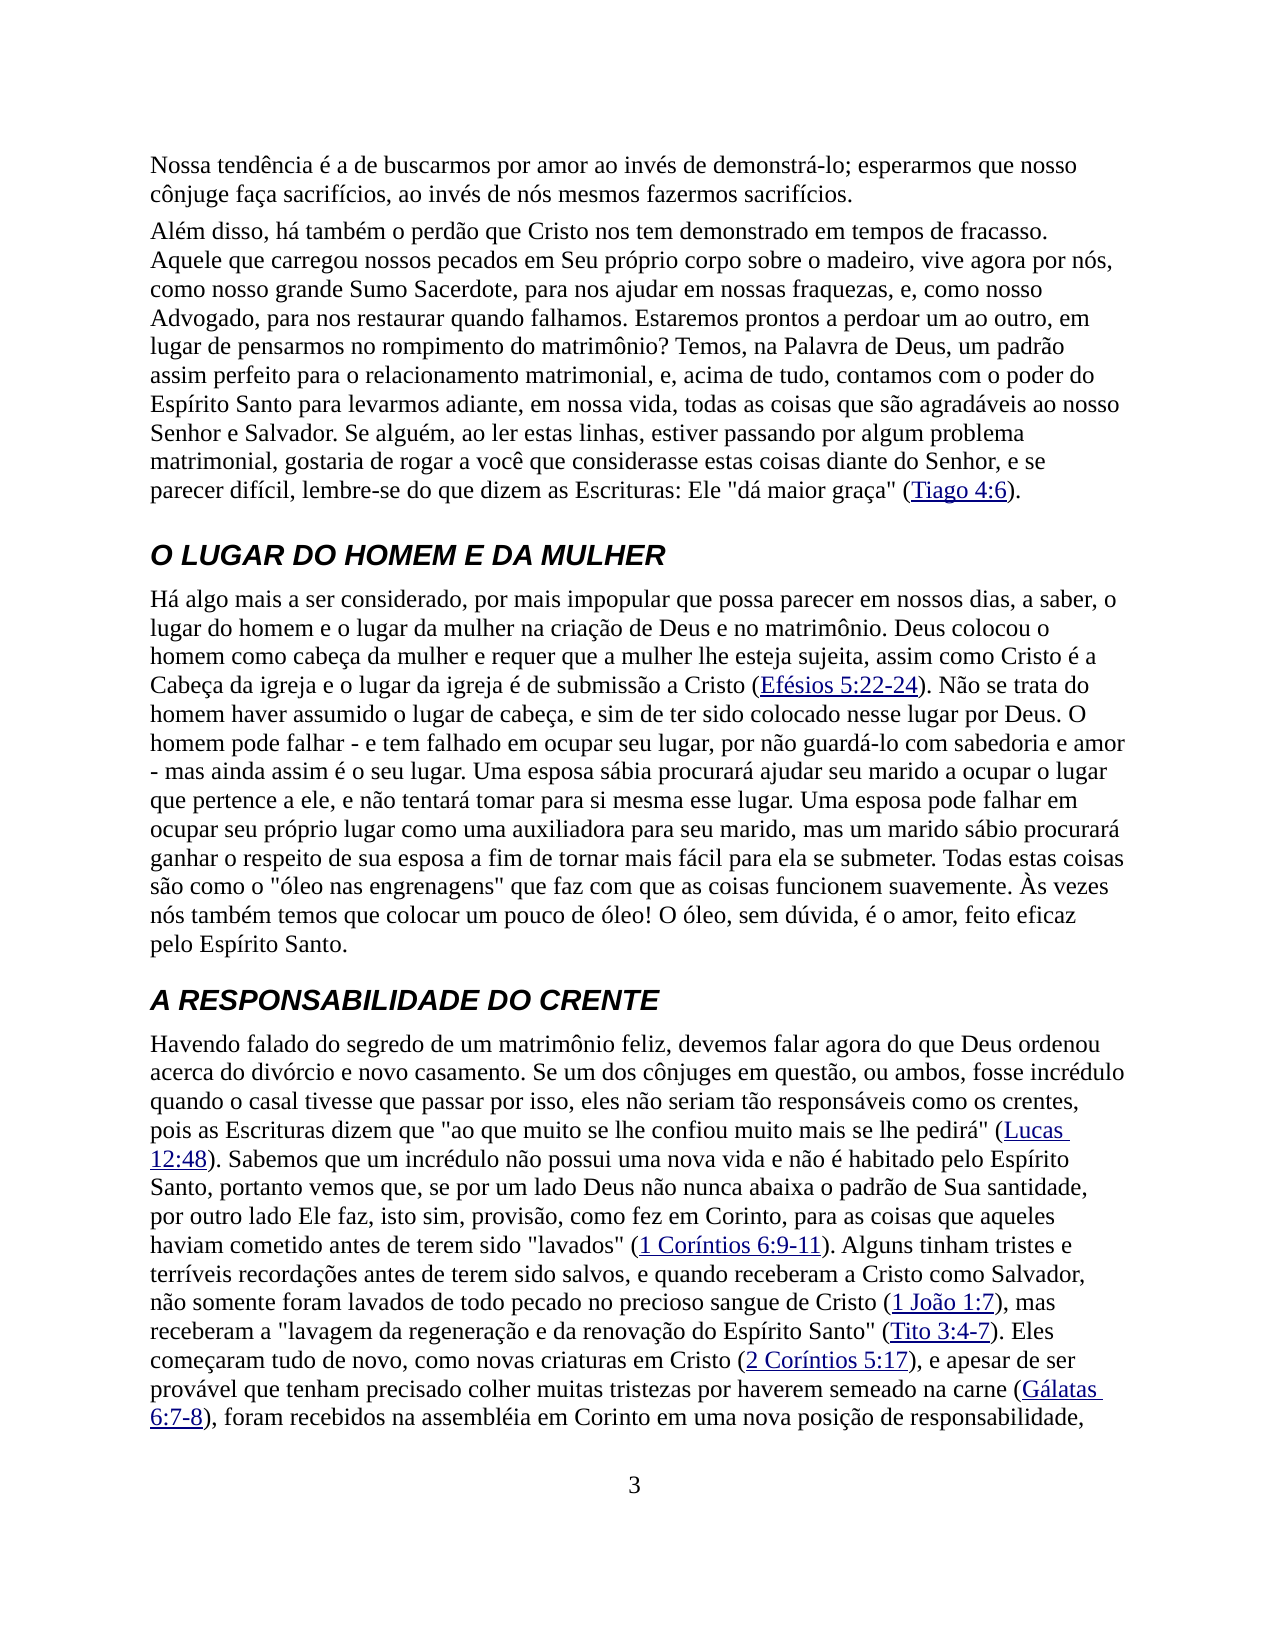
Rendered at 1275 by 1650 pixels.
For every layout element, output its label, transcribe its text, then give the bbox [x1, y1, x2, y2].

subtitle A RESPONSABILIDADE DO CRENTE [150, 983, 1125, 1016]
text Há algo mais a ser considerado, por mais impopular que possa parecer em nossos dias, a saber, o lugar do homem e o lugar da mulher na criação de Deus e no matrimônio. Deus colocou o homem como cabeça da mulher e requer que a mulher lhe esteja sujeita, assim como Cristo é a Cabeça da igreja e o lugar da igreja é de submissão a Cristo (Efésios 5:22-24). Não se trata do homem haver assumido o lugar de cabeça, e sim de ter sido colocado nesse lugar por Deus. O homem pode falhar - e tem falhado em ocupar seu lugar, por não guardá-lo com sabedoria e amor - mas ainda assim é o seu lugar. Uma esposa sábia procurará ajudar seu marido a ocupar o lugar que pertence a ele, e não tentará tomar para si mesma esse lugar. Uma esposa pode falhar em ocupar seu próprio lugar como uma auxiliadora para seu marido, mas um marido sábio procurará ganhar o respeito de sua esposa a fim de tornar mais fácil para ela se submeter. Todas estas coisas são como o "óleo nas engrenagens" que faz com que as coisas funcionem suavemente. Às vezes nós também temos que colocar um pouco de óleo! O óleo, sem dúvida, é o amor, feito eficaz pelo Espírito Santo. [150, 584, 1125, 958]
subtitle O LUGAR DO HOMEM E DA MULHER [150, 538, 1125, 571]
text Havendo falado do segredo de um matrimônio feliz, devemos falar agora do que Deus ordenou acerca do divórcio e novo casamento. Se um dos cônjuges em questão, ou ambos, fosse incrédulo quando o casal tivesse que passar por isso, eles não seriam tão responsáveis como os crentes, pois as Escrituras dizem que "ao que muito se lhe confiou muito mais se lhe pedirá" (Lucas 12:48). Sabemos que um incrédulo não possui uma nova vida e não é habitado pelo Espírito Santo, portanto vemos que, se por um lado Deus não nunca abaixa o padrão de Sua santidade, por outro lado Ele faz, isto sim, provisão, como fez em Corinto, para as coisas que aqueles haviam cometido antes de terem sido "lavados" (1 Coríntios 6:9-11). Alguns tinham tristes e terríveis recordações antes de terem sido salvos, e quando receberam a Cristo como Salvador, não somente foram lavados de todo pecado no precioso sangue de Cristo (1 João 1:7), mas receberam a "lavagem da regeneração e da renovação do Espírito Santo" (Tito 3:4-7). Eles começaram tudo de novo, como novas criaturas em Cristo (2 Coríntios 5:17), e apesar de ser provável que tenham precisado colher muitas tristezas por haverem semeado na carne (Gálatas 6:7-8), foram recebidos na assembléia em Corinto em uma nova posição de responsabilidade, [150, 1029, 1125, 1431]
text Além disso, há também o perdão que Cristo nos tem demonstrado em tempos de fracasso. Aquele que carregou nossos pecados em Seu próprio corpo sobre o madeiro, vive agora por nós, como nosso grande Sumo Sacerdote, para nos ajudar em nossas fraquezas, e, como nosso Advogado, para nos restaurar quando falhamos. Estaremos prontos a perdoar um ao outro, em lugar de pensarmos no rompimento do matrimônio? Temos, na Palavra de Deus, um padrão assim perfeito para o relacionamento matrimonial, e, acima de tudo, contamos com o poder do Espírito Santo para levarmos adiante, em nossa vida, todas as coisas que são agradáveis ao nosso Senhor e Salvador. Se alguém, ao ler estas linhas, estiver passando por algum problema matrimonial, gostaria de rogar a você que considerasse estas coisas diante do Senhor, e se parecer difícil, lembre-se do que dizem as Escrituras: Ele "dá maior graça" (Tiago 4:6). [150, 216, 1125, 504]
text Nossa tendência é a de buscarmos por amor ao invés de demonstrá-lo; esperarmos que nosso cônjuge faça sacrifícios, ao invés de nós mesmos fazermos sacrifícios. [150, 150, 1125, 207]
